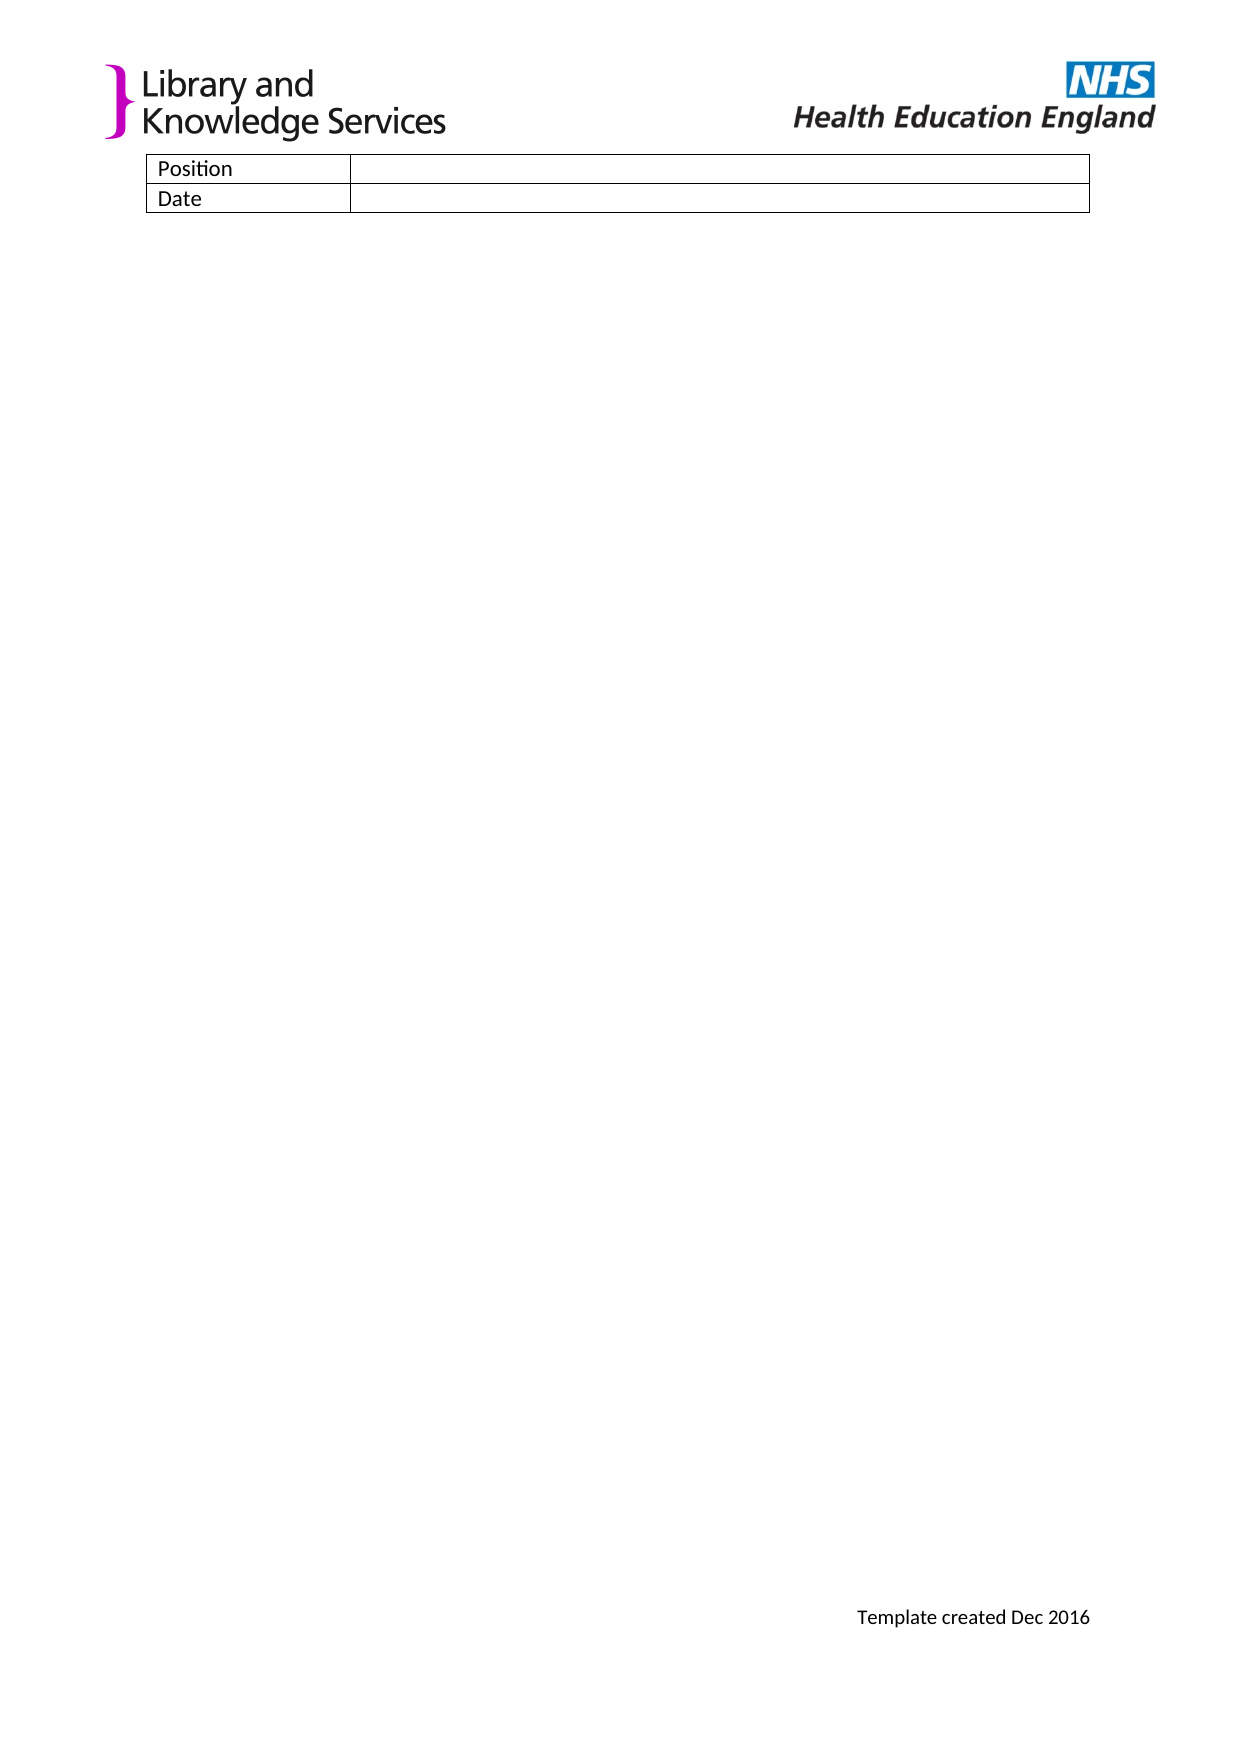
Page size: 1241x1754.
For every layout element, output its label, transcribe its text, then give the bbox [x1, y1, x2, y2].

table_cell Date [147, 184, 350, 212]
table_cell Position [147, 155, 350, 183]
table_cell [351, 184, 1089, 212]
table_cell [351, 155, 1089, 183]
